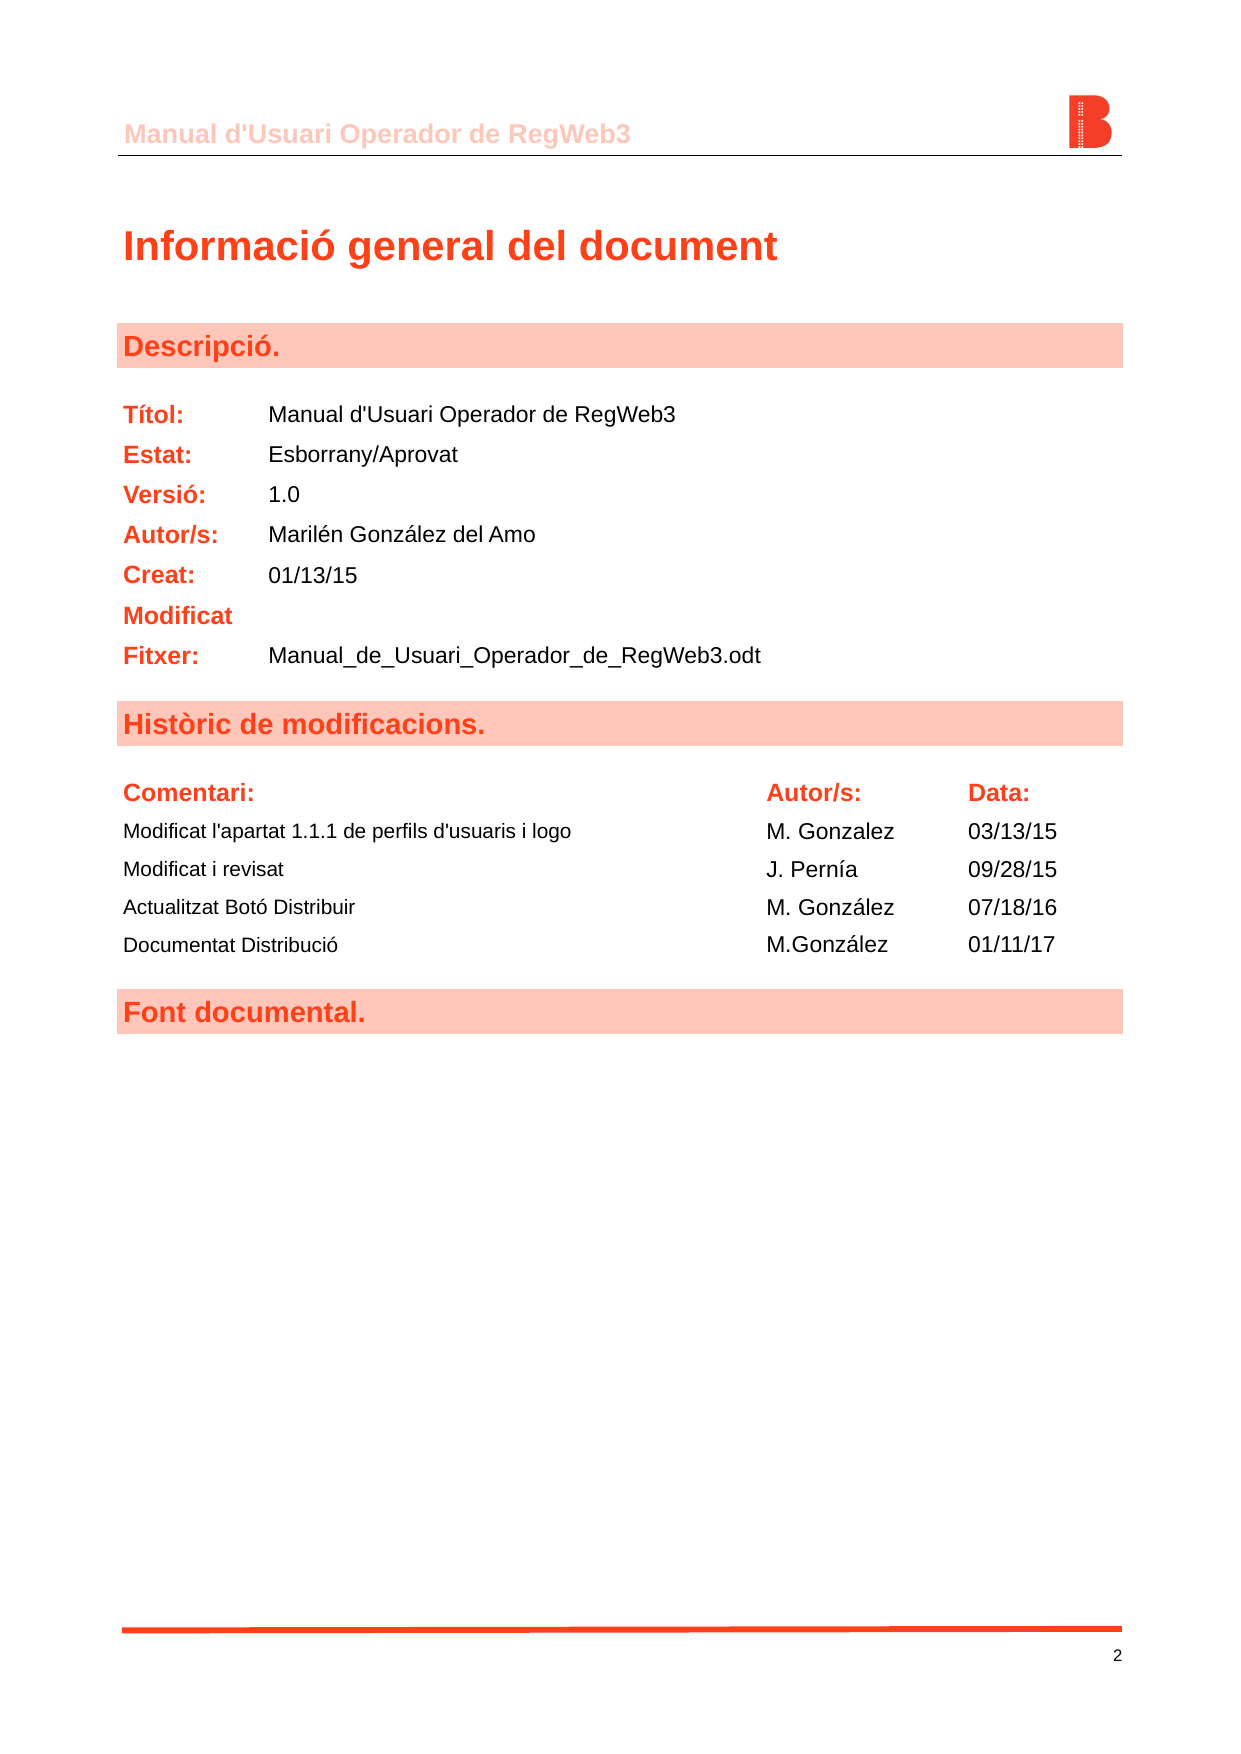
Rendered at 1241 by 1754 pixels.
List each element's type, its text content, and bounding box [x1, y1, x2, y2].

table_cell Actualitzat Botó Distribuir [117, 888, 760, 926]
table_cell 13/01/15 [262, 555, 1123, 595]
table_cell Títol: [117, 394, 262, 434]
table_cell Autor/s: [117, 515, 262, 555]
table_cell Documentat Distribució [117, 926, 760, 963]
table_cell Modificat [117, 595, 262, 635]
table_cell Font documental. [117, 989, 1123, 1034]
table_cell Manual d'Usuari Operador de RegWeb3 [262, 394, 1123, 434]
table_cell [117, 675, 1123, 701]
table_cell Fitxer: [117, 635, 262, 675]
table_cell Estat: [117, 434, 262, 474]
table_cell [117, 1138, 1123, 1176]
table_cell 18/07/16 [962, 888, 1123, 926]
table_cell [117, 1060, 1123, 1098]
table_cell [117, 964, 1123, 989]
table_cell Autor/s: [760, 772, 962, 812]
table_header Informació general del document [117, 216, 1123, 323]
table_cell 1.0 [262, 474, 1123, 514]
table_cell 28/09/15 [962, 850, 1123, 888]
table_cell Esborrany/Aprovat [262, 434, 1123, 474]
table_cell Modificat l'apartat 1.1.1 de perfils d'usuaris i logo [117, 812, 760, 850]
table_cell Modificat i revisat [117, 850, 760, 888]
table_cell 11/01/17 [962, 926, 1123, 963]
table_cell Data: [962, 772, 1123, 812]
table_cell M. González [760, 888, 962, 926]
table_cell Marilén González del Amo [262, 515, 1123, 555]
table_cell M.González [760, 926, 962, 963]
table_cell [117, 368, 1123, 394]
table_cell M. Gonzalez [760, 812, 962, 850]
table_cell Descripció. [117, 323, 1123, 368]
table_cell J. Pernía [760, 850, 962, 888]
table_cell [262, 595, 1123, 635]
table_cell Comentari: [117, 772, 760, 812]
table_cell Manual_de_Usuari_Operador_de_RegWeb3.odt [262, 635, 1123, 675]
table_cell [117, 1098, 1123, 1138]
picture [1063, 94, 1117, 150]
table_cell Versió: [117, 474, 262, 514]
table_cell 13/03/15 [962, 812, 1123, 850]
table_cell Creat: [117, 555, 262, 595]
table_cell [117, 746, 1123, 772]
table_cell [117, 1034, 1123, 1060]
table_cell Històric de modificacions. [117, 701, 1123, 746]
